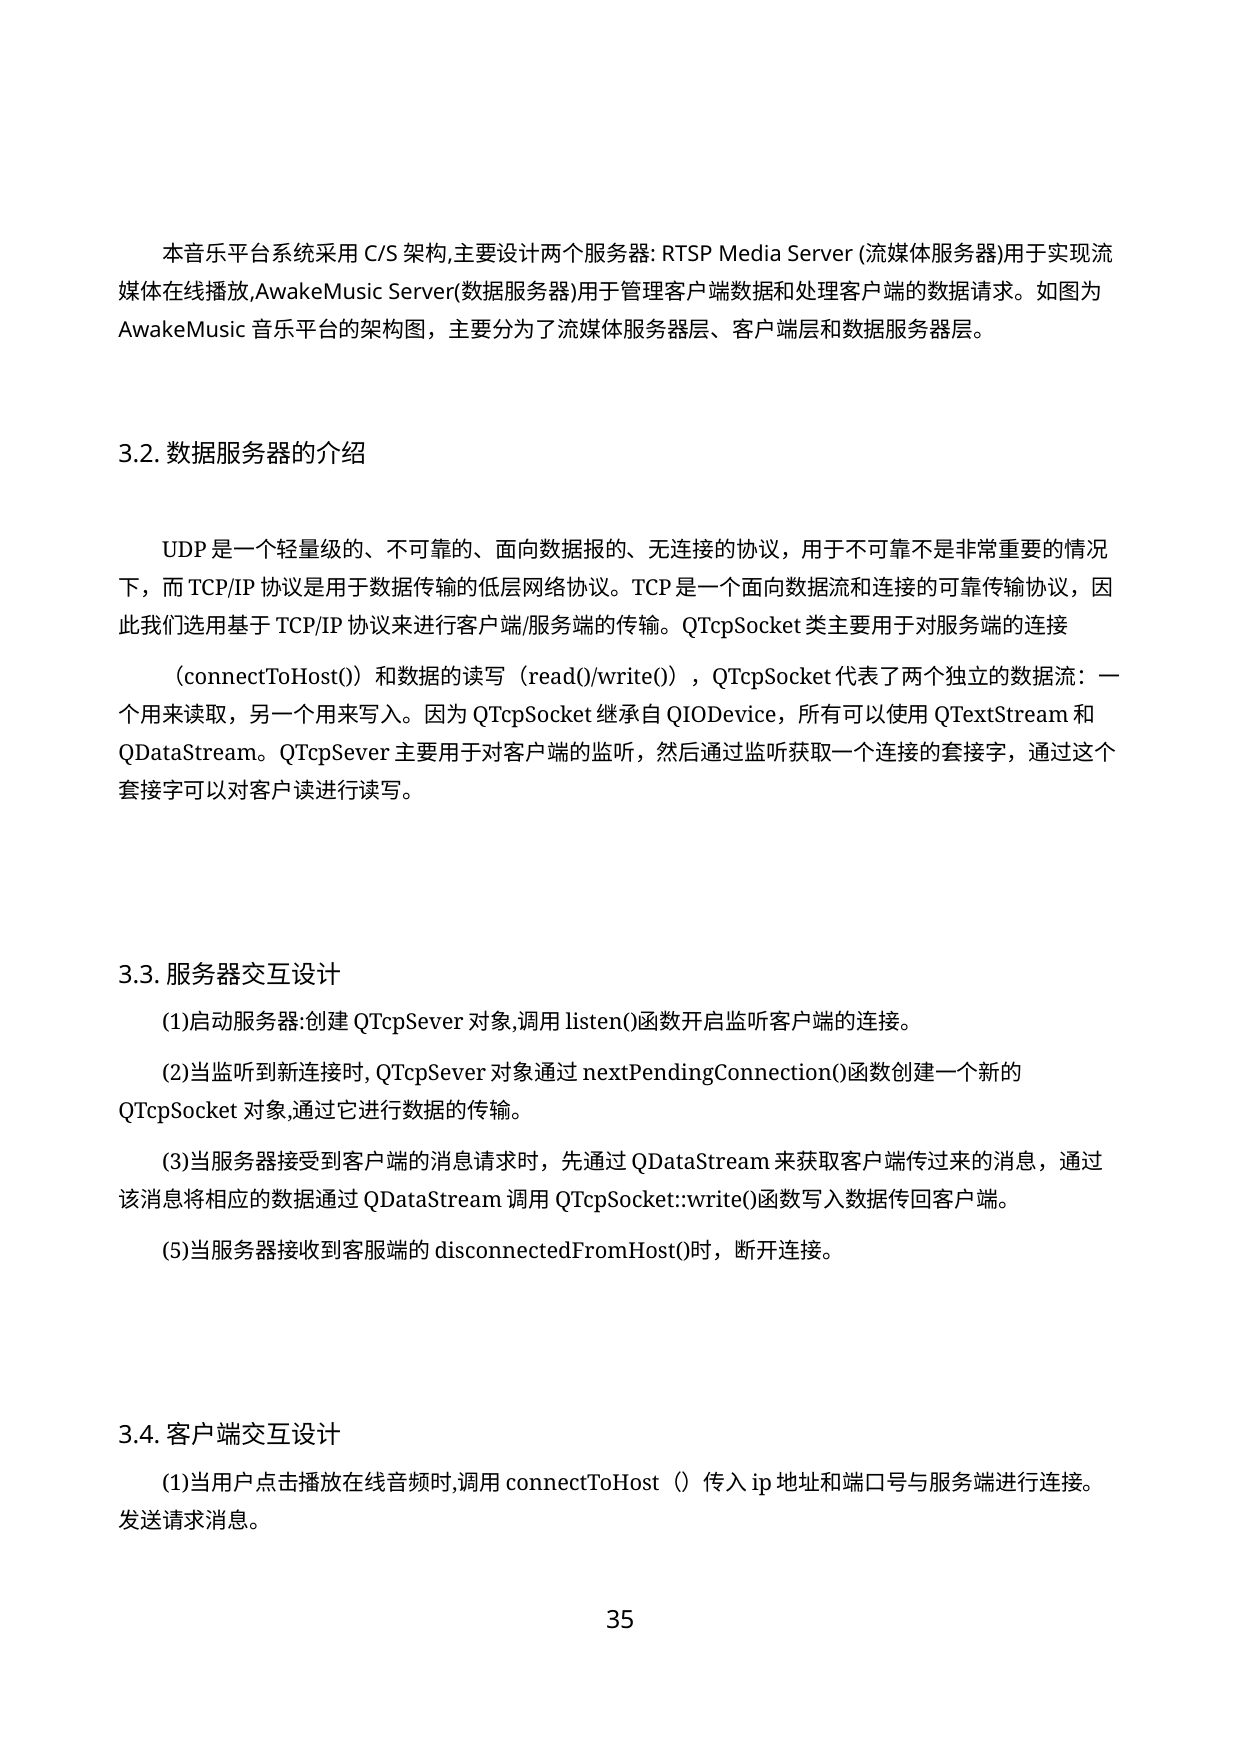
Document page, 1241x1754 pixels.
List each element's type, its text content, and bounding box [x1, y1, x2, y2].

text (5)当服务器接收到客服端的disconnectedFromHost()时，断开连接。 [118, 1233, 1122, 1265]
subtitle 客户端交互设计 [118, 1415, 1122, 1451]
text (1)启动服务器:创建QTcpSever对象,调用listen()函数开启监听客户端的连接。 [118, 1004, 1122, 1036]
text (3)当服务器接受到客户端的消息请求时，先通过QDataStream来获取客户端传过来的消息，通过该消息将相应的数据通过QDataStream调用QTcpSocket::write()函数写入数据传回客户端。 [118, 1144, 1122, 1214]
text 本音乐平台系统采用 C/S 架构,主要设计两个服务器: RTSP Media Server (流媒体服务器)用于实现流媒体在线播放,AwakeMusic Server(数据服务器)用于管理客户端数据和处理客户端的数据请求。如图为 AwakeMusic 音乐平台的架构图，主要分为了流媒体服务器层、客户端层和数据服务器层。 [118, 236, 1122, 344]
subtitle 服务器交互设计 [118, 954, 1122, 991]
text (1)当用户点击播放在线音频时,调用connectToHost（）传入ip地址和端口号与服务端进行连接。发送请求消息。 [118, 1465, 1122, 1534]
subtitle 数据服务器的介绍 [118, 433, 1122, 470]
text （connectToHost()）和数据的读写（read()/write()），QTcpSocket代表了两个独立的数据流：一个用来读取，另一个用来写入。因为QTcpSocket继承自QIODevice，所有可以使用QTextStream和QDataStream。QTcpSever主要用于对客户端的监听，然后通过监听获取一个连接的套接字，通过这个套接字可以对客户读进行读写。 [118, 659, 1122, 805]
text (2)当监听到新连接时, QTcpSever对象通过nextPendingConnection()函数创建一个新的 QTcpSocket 对象,通过它进行数据的传输。 [118, 1055, 1122, 1125]
text UDP是一个轻量级的、不可靠的、面向数据报的、无连接的协议，用于不可靠不是非常重要的情况下，而TCP/IP协议是用于数据传输的低层网络协议。TCP是一个面向数据流和连接的可靠传输协议，因此我们选用基于TCP/IP协议来进行客户端/服务端的传输。QTcpSocket类主要用于对服务端的连接 [118, 532, 1122, 640]
